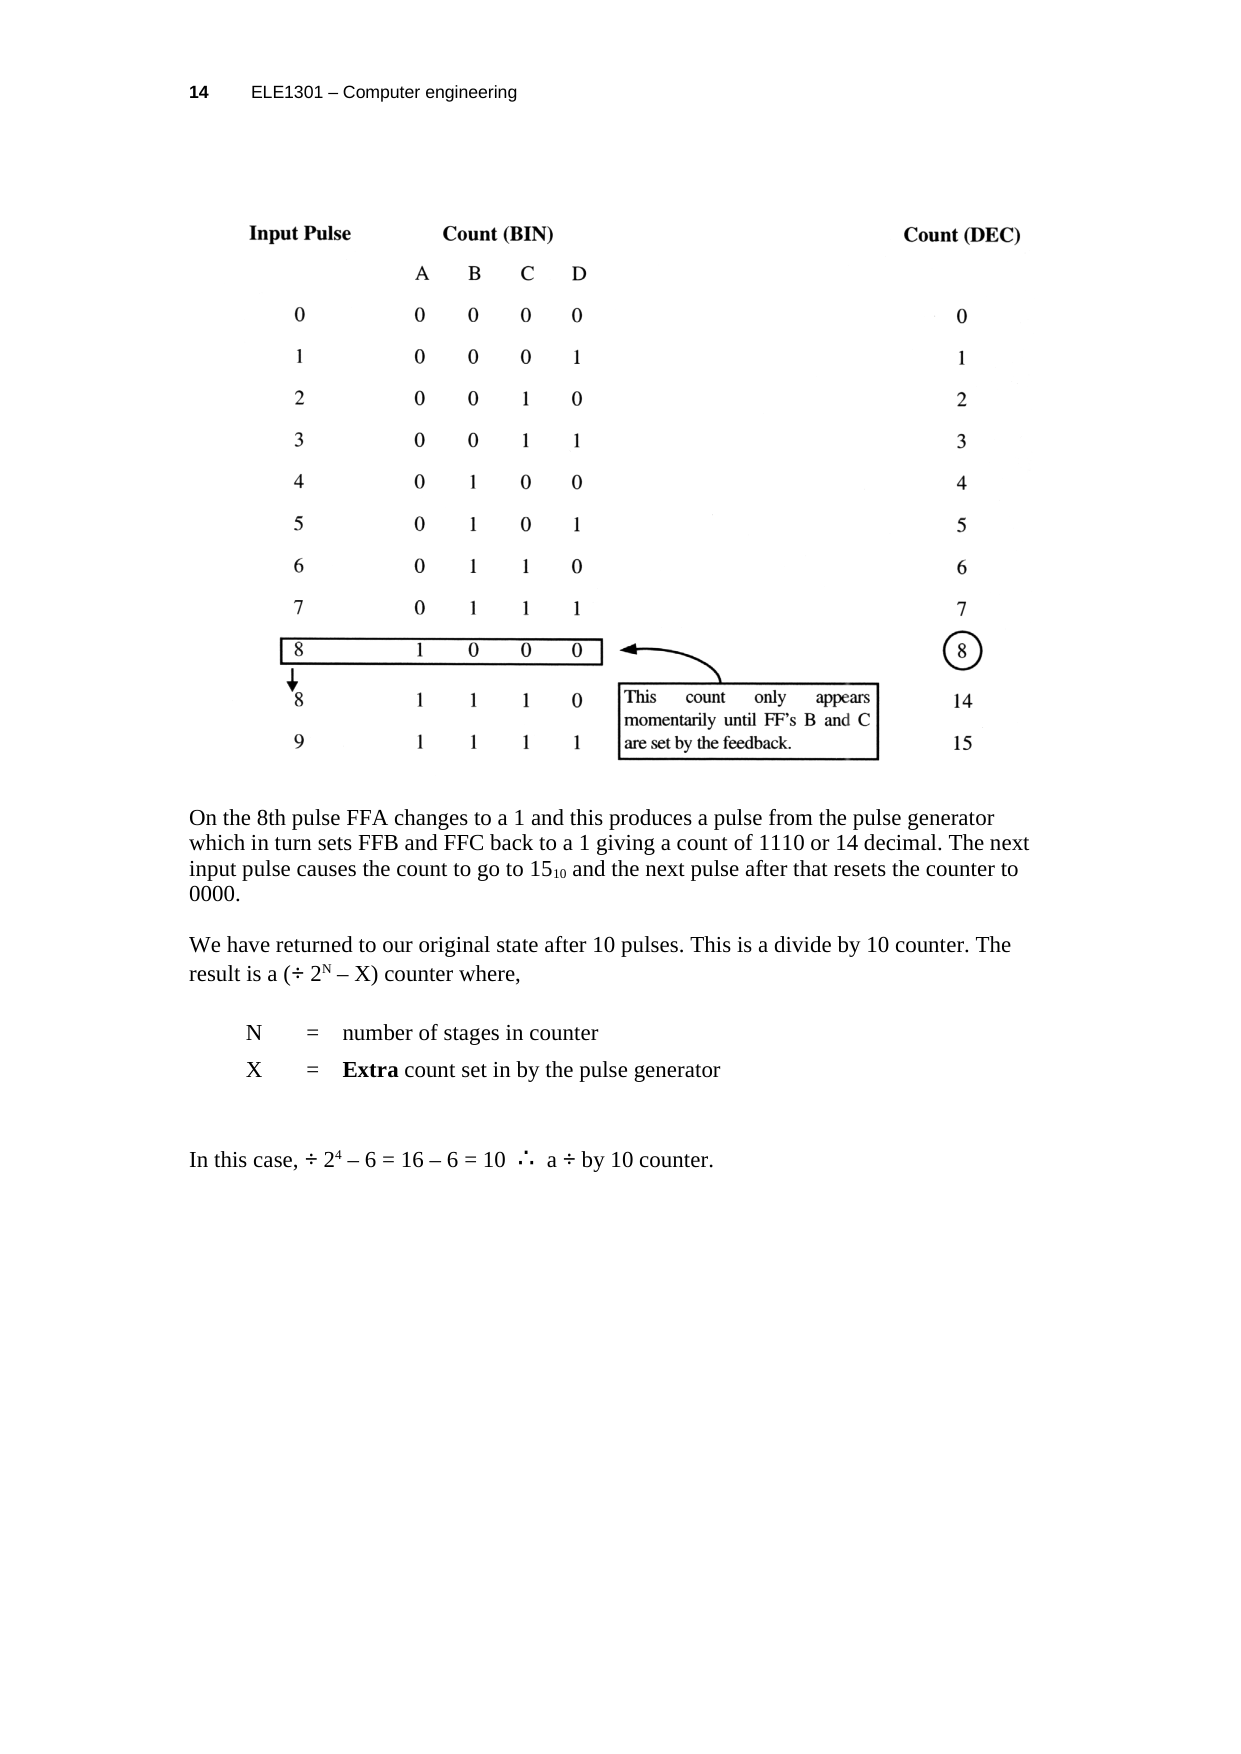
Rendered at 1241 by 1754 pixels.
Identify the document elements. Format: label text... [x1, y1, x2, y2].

text On the 8th pulse FFA changes to a 1 and this produces a pulse from the pulse generator which in turn sets FFB and FFC back to a 1 giving a count of 1110 or 14 decimal. The next input pulse causes the count to go to 1510 and the next pulse after that resets the counter to 0000. [189, 805, 1051, 907]
table_header = [283, 1014, 342, 1051]
table_cell = [283, 1051, 342, 1088]
table_cell X [224, 1051, 283, 1088]
picture [224, 206, 1035, 780]
table_cell Extra count set in by the pulse generator [342, 1051, 826, 1088]
table_header N [224, 1014, 283, 1051]
table_header number of stages in counter [342, 1014, 826, 1051]
text We have returned to our original state after 10 pulses. This is a divide by 10 counter. The result is a (÷ 2N – X) counter where, [189, 932, 1051, 989]
text In this case, ÷ 24 – 6 = 16 – 6 = 10 ∴ a ÷ by 10 counter. [189, 1139, 1051, 1176]
